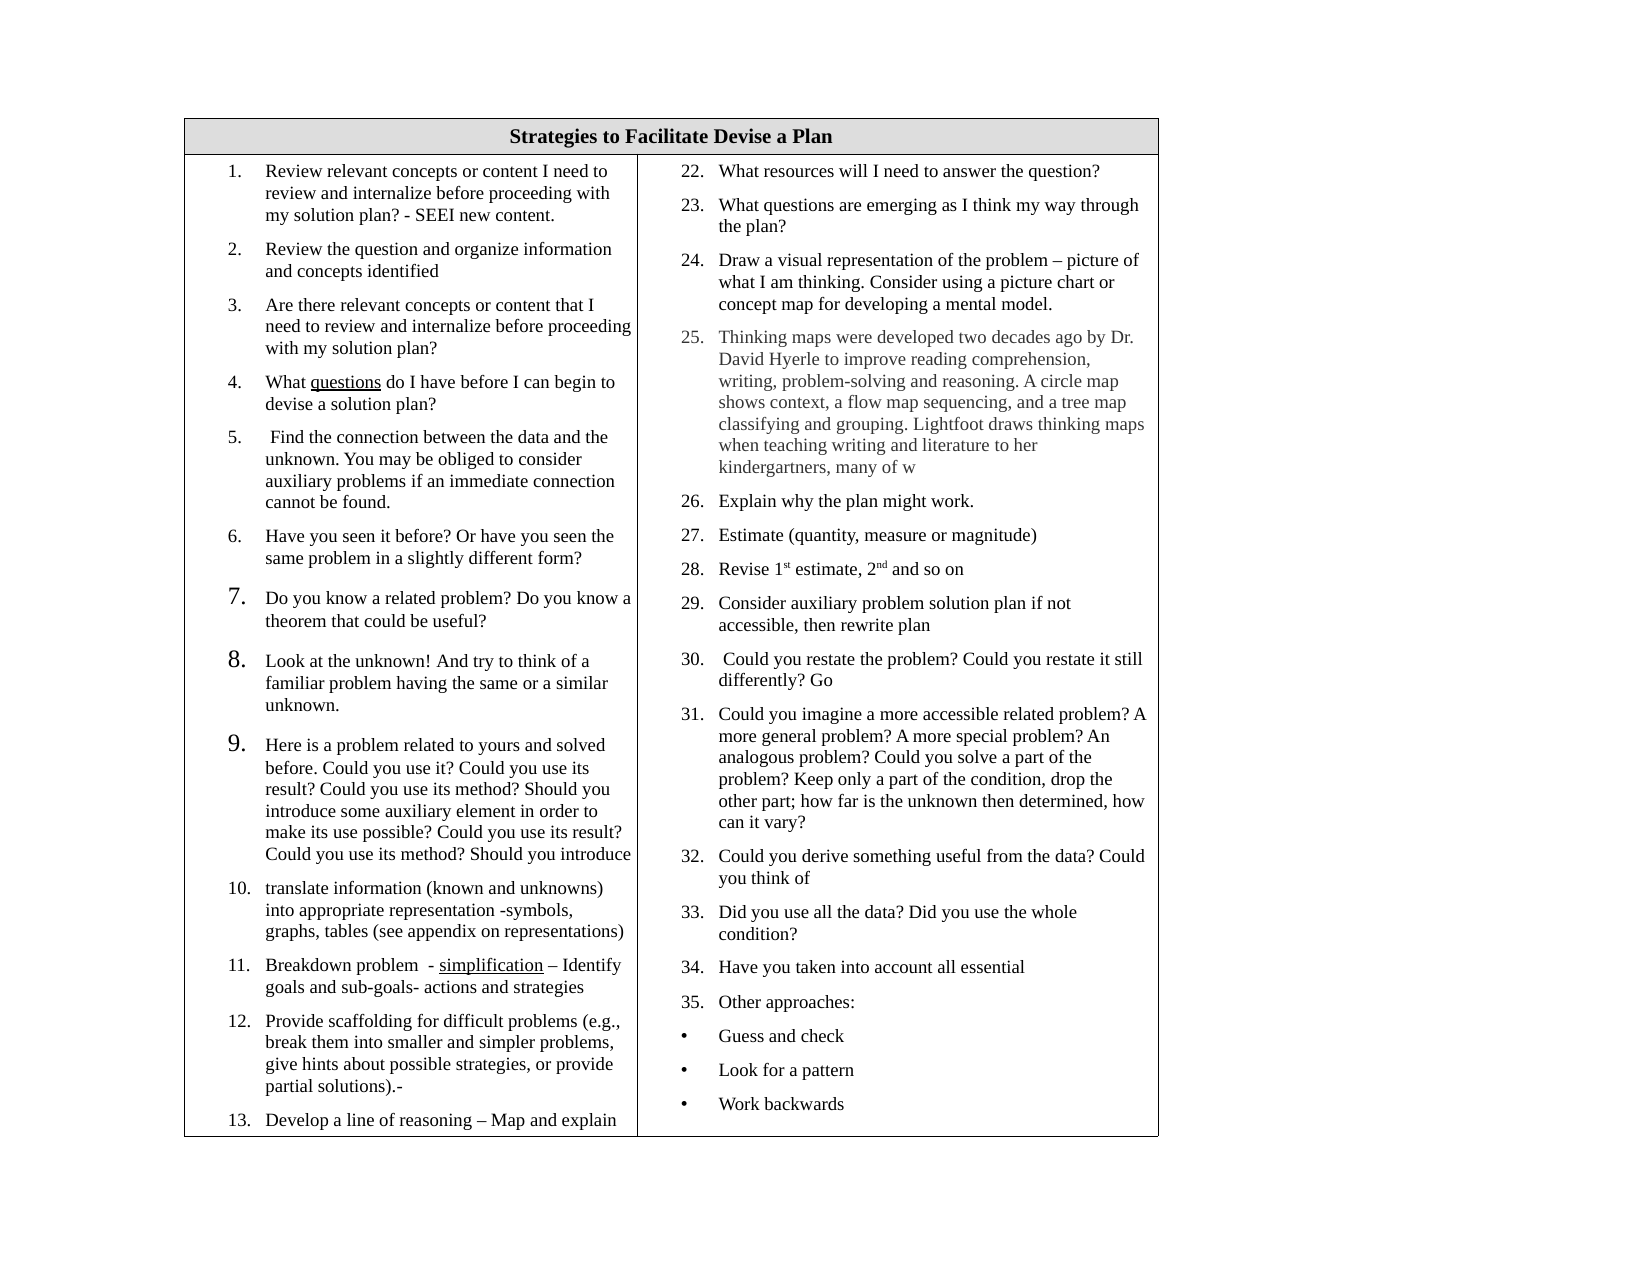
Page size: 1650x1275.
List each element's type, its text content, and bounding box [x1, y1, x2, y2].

table_header Strategies to Facilitate Devise a Plan [185, 119, 1158, 154]
table_cell What resources will I need to answer the question? What questions are emerging as I think my way through the plan? Draw a visual representation of the problem – picture of what I am thinking. Consider using a picture chart or concept map for developing a mental model. Thinking maps were developed two decades ago by Dr. David Hyerle to improve reading comprehension, writing, problem-solving and reasoning. A circle map shows context, a flow map sequencing, and a tree map classifying and grouping. Lightfoot draws thinking maps when teaching writing and literature to her kindergartners, many of w Explain why the plan might work. Estimate (quantity, measure or magnitude) Revise 1st estimate, 2nd and so on Consider auxiliary problem solution plan if not accessible, then rewrite plan Could you restate the problem? Could you restate it still differently? Go Could you imagine a more accessible related problem? A more general problem? A more special problem? An analogous problem? Could you solve a part of the problem? Keep only a part of the condition, drop the other part; how far is the unknown then determined, how can it vary? Could you derive something useful from the data? Could you think of Did you use all the data? Did you use the whole condition? Have you taken into account all essential Other approaches: Guess and check Look for a pattern Work backwards Make an orderly list Eliminate possibilities Solve a simpler problem Use symmetry Solve an equation Use a model Use a formula Consider special cases making a list acting out the problem guess and check finding a pattern making and using model using formulas choosing an operation [638, 155, 1158, 1136]
table_cell Review relevant concepts or content I need to review and internalize before proceeding with my solution plan? - SEEI new content. Review the question and organize information and concepts identified Are there relevant concepts or content that I need to review and internalize before proceeding with my solution plan? What questions do I have before I can begin to devise a solution plan? Find the connection between the data and the unknown. You may be obliged to consider auxiliary problems if an immediate connection cannot be found. Have you seen it before? Or have you seen the same problem in a slightly different form? Do you know a related problem? Do you know a theorem that could be useful? Look at the unknown! And try to think of a familiar problem having the same or a similar unknown. Here is a problem related to yours and solved before. Could you use it? Could you use its result? Could you use its method? Should you introduce some auxiliary element in order to make its use possible? Could you use its result? Could you use its method? Should you introduce translate information (known and unknowns) into appropriate representation -symbols, graphs, tables (see appendix on representations) Breakdown problem - simplification – Identify goals and sub-goals- actions and strategies Provide scaffolding for difficult problems (e.g., break them into smaller and simpler problems, give hints about possible strategies, or provide partial solutions).- Develop a line of reasoning – Map and explain the plan – prepare to bring in the solution Reflect on possible strategies - allow for the fact that more than one strategy may be needed to solve a given problem and that problems may Write what I do or do not understand Can you break the problem into parts Can you solve part of the problem? Estimate - round up or down to determine a possible solution Guess and check – does the guess fit the conditions in the problem – revise 1st estimate, 2nd estimate and so on Use direct reasoning Eliminate possibilities in situations where there is a set of possible answers and a set of criteria the answer must meet. (see appendix) [185, 155, 637, 1136]
